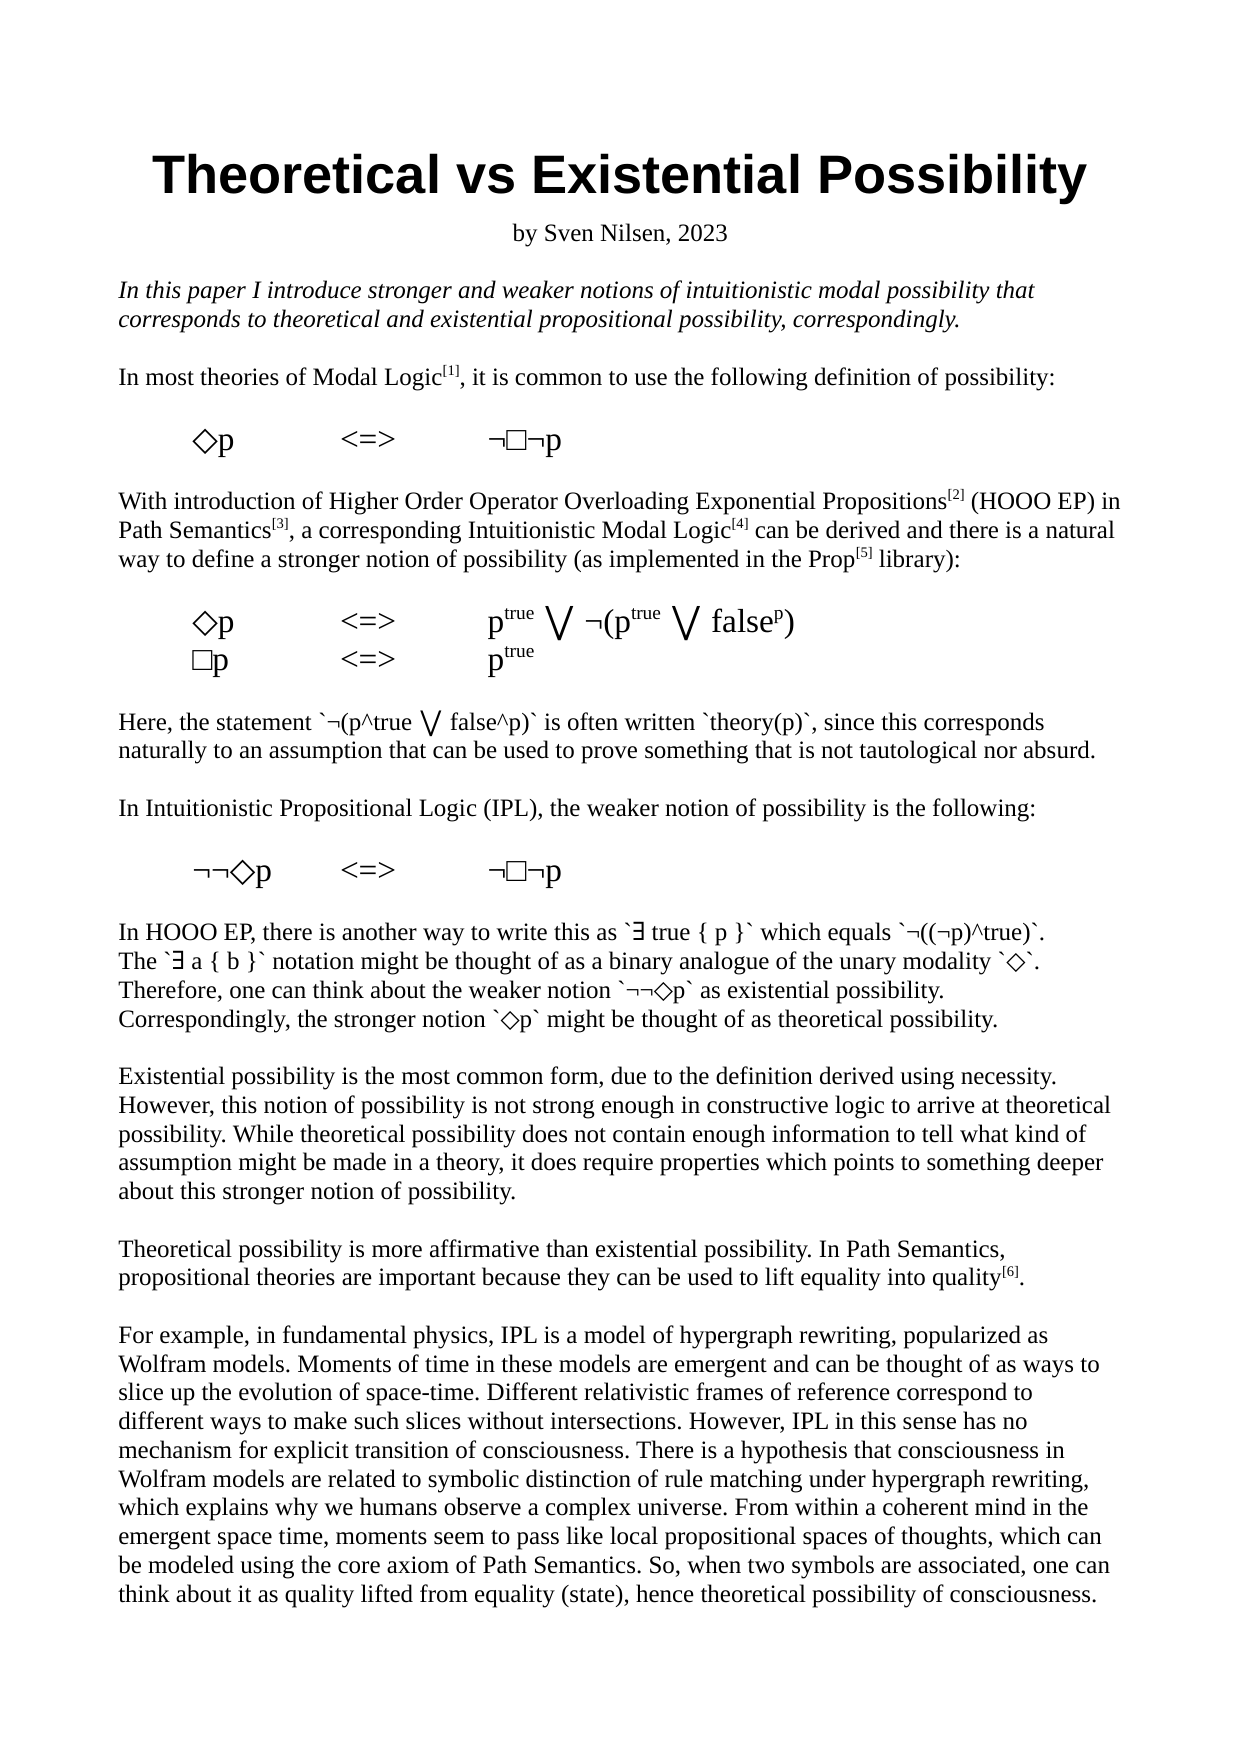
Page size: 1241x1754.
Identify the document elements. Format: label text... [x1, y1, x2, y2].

text Theoretical possibility is more affirmative than existential possibility. In Path Semantics, propositional theories are important because they can be used to lift equality into quality[6]. [118, 1234, 1122, 1291]
text □p <=> ptrue [118, 639, 1122, 678]
text Therefore, one can think about the weaker notion `¬¬◇p` as existential possibility. [118, 975, 1122, 1004]
text by Sven Nilsen, 2023 [118, 218, 1122, 247]
text In this paper I introduce stronger and weaker notions of intuitionistic modal possibility that corresponds to theoretical and existential propositional possibility, correspondingly. [118, 275, 1122, 333]
text Existential possibility is the most common form, due to the definition derived using necessity. However, this notion of possibility is not strong enough in constructive logic to arrive at theoretical possibility. While theoretical possibility does not contain enough information to tell what kind of assumption might be made in a theory, it does require properties which points to something deeper about this stronger notion of possibility. [118, 1061, 1122, 1205]
text ◇p <=> ptrue ⋁ ¬(ptrue ⋁ falsep) [118, 601, 1122, 639]
text The `∃ a { b }` notation might be thought of as a binary analogue of the unary modality `◇`. [118, 946, 1122, 975]
text ◇p <=> ¬□¬p [118, 419, 1122, 457]
text Correspondingly, the stronger notion `◇p` might be thought of as theoretical possibility. [118, 1004, 1122, 1032]
text In HOOO EP, there is another way to write this as `∃ true { p }` which equals `¬((¬p)^true)`. [118, 917, 1122, 946]
text For example, in fundamental physics, IPL is a model of hypergraph rewriting, popularized as Wolfram models. Moments of time in these models are emergent and can be thought of as ways to slice up the evolution of space-time. Different relativistic frames of reference correspond to different ways to make such slices without intersections. However, IPL in this sense has no mechanism for explicit transition of consciousness. There is a hypothesis that consciousness in Wolfram models are related to symbolic distinction of rule matching under hypergraph rewriting, which explains why we humans observe a complex universe. From within a coherent mind in the emergent space time, moments seem to pass like local propositional spaces of thoughts, which can be modeled using the core axiom of Path Semantics. So, when two symbols are associated, one can think about it as quality lifted from equality (state), hence theoretical possibility of consciousness. [118, 1320, 1122, 1607]
title Theoretical vs Existential Possibility [118, 143, 1122, 205]
text Here, the statement `¬(p^true ⋁ false^p)` is often written `theory(p)`, since this corresponds naturally to an assumption that can be used to prove something that is not tautological nor absurd. [118, 707, 1122, 764]
text In most theories of Modal Logic[1], it is common to use the following definition of possibility: [118, 362, 1122, 390]
text With introduction of Higher Order Operator Overloading Exponential Propositions[2] (HOOO EP) in Path Semantics[3], a corresponding Intuitionistic Modal Logic[4] can be derived and there is a natural way to define a stronger notion of possibility (as implemented in the Prop[5] library): [118, 486, 1122, 572]
text In Intuitionistic Propositional Logic (IPL), the weaker notion of possibility is the following: ¬¬◇p <=> ¬□¬p [118, 793, 1122, 889]
